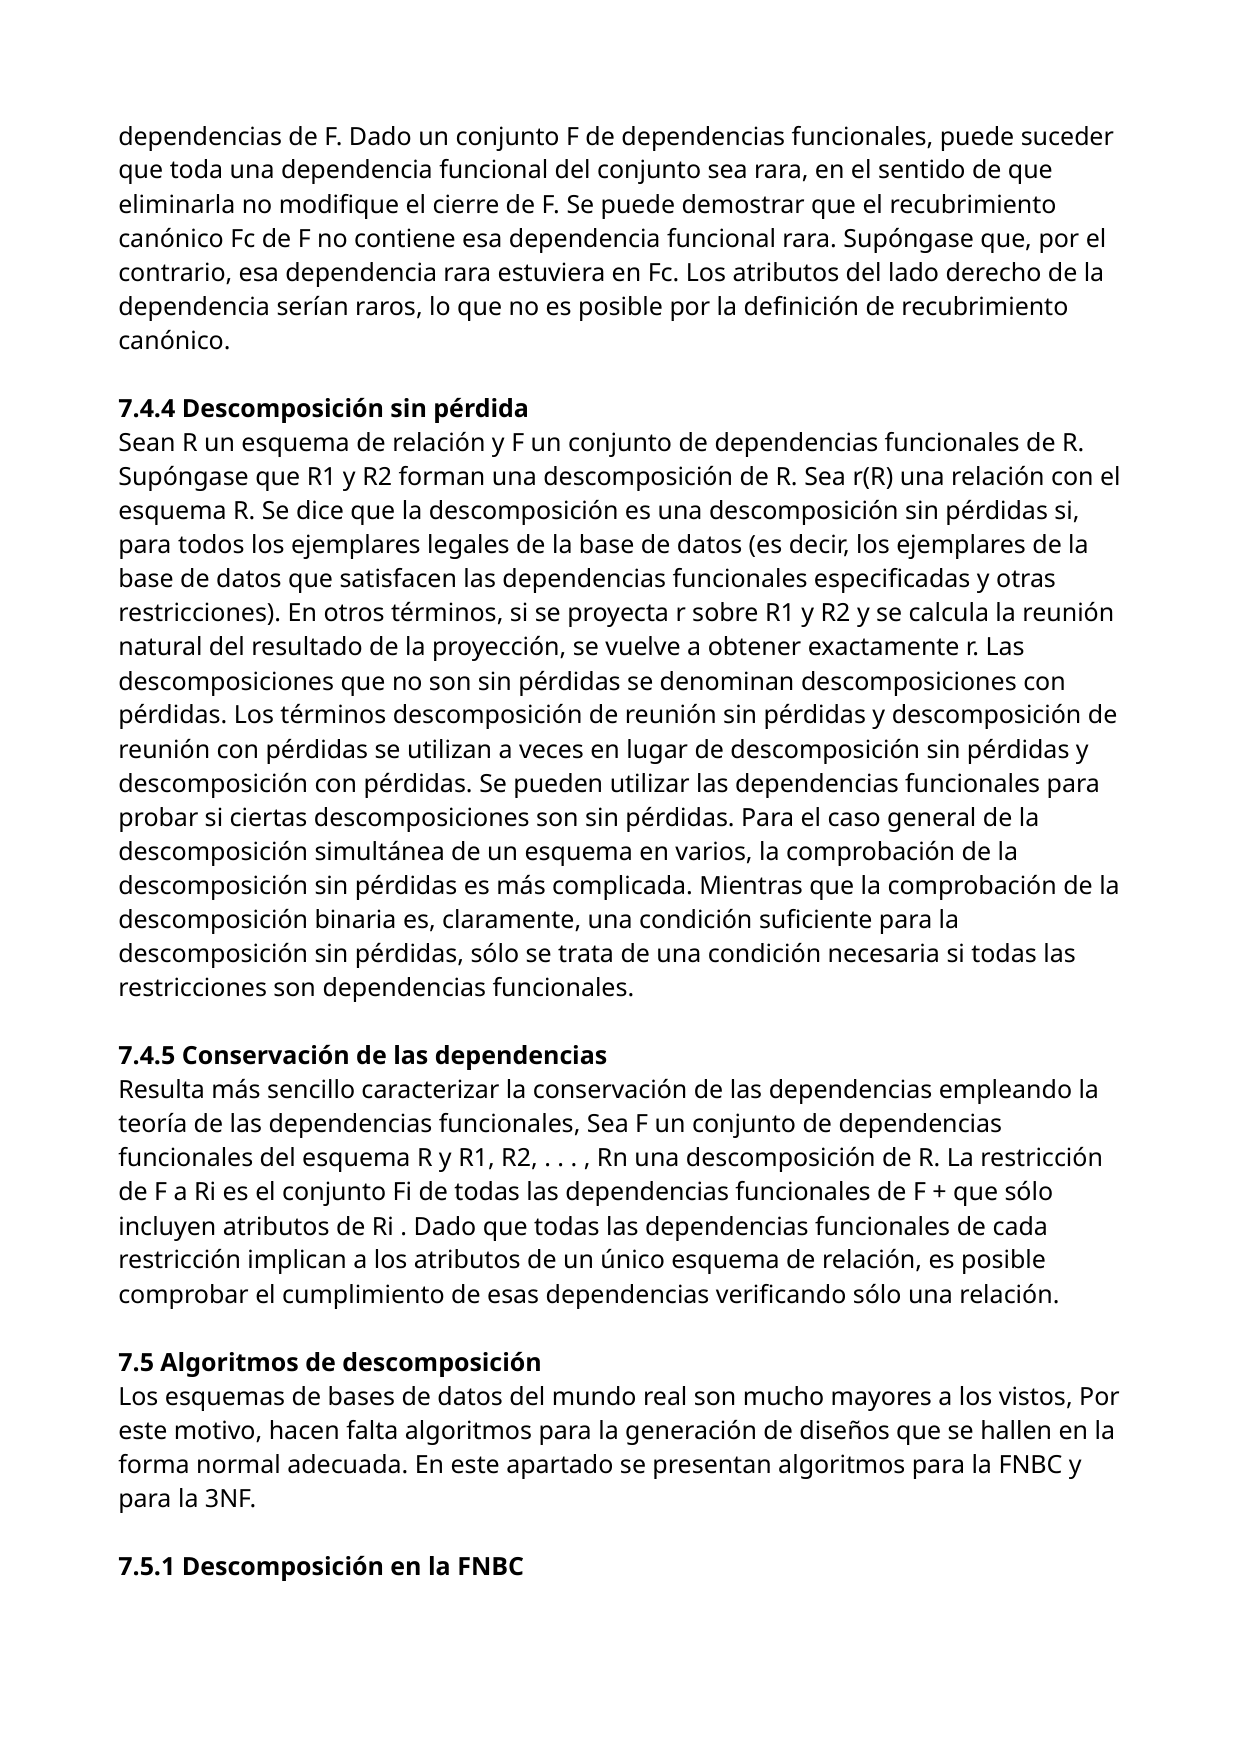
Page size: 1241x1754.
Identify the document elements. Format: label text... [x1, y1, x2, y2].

text 7.5.1 Descomposición en la FNBC [118, 1549, 1122, 1583]
text Resulta más sencillo caracterizar la conservación de las dependencias empleando la teoría de las dependencias funcionales, Sea F un conjunto de dependencias funcionales del esquema R y R1, R2, . . . , Rn una descomposición de R. La restricción de F a Ri es el conjunto Fi de todas las dependencias funcionales de F + que sólo incluyen atributos de Ri . Dado que todas las dependencias funcionales de cada restricción implican a los atributos de un único esquema de relación, es posible comprobar el cumplimiento de esas dependencias verificando sólo una relación. [118, 1072, 1122, 1310]
text 7.4.4 Descomposición sin pérdida Sean R un esquema de relación y F un conjunto de dependencias funcionales de R. Supóngase que R1 y R2 forman una descomposición de R. Sea r(R) una relación con el esquema R. Se dice que la descomposición es una descomposición sin pérdidas si, para todos los ejemplares legales de la base de datos (es decir, los ejemplares de la base de datos que satisfacen las dependencias funcionales especificadas y otras restricciones). En otros términos, si se proyecta r sobre R1 y R2 y se calcula la reunión natural del resultado de la proyección, se vuelve a obtener exactamente r. Las descomposiciones que no son sin pérdidas se denominan descomposiciones con pérdidas. Los términos descomposición de reunión sin pérdidas y descomposición de reunión con pérdidas se utilizan a veces en lugar de descomposición sin pérdidas y descomposición con pérdidas. Se pueden utilizar las dependencias funcionales para probar si ciertas descomposiciones son sin pérdidas. Para el caso general de la descomposición simultánea de un esquema en varios, la comprobación de la descomposición sin pérdidas es más complicada. Mientras que la comprobación de la descomposición binaria es, claramente, una condición suficiente para la descomposición sin pérdidas, sólo se trata de una condición necesaria si todas las restricciones son dependencias funcionales. [118, 391, 1122, 1004]
text dependencias de F. Dado un conjunto F de dependencias funcionales, puede suceder que toda una dependencia funcional del conjunto sea rara, en el sentido de que eliminarla no modifique el cierre de F. Se puede demostrar que el recubrimiento canónico Fc de F no contiene esa dependencia funcional rara. Supóngase que, por el contrario, esa dependencia rara estuviera en Fc. Los atributos del lado derecho de la dependencia serían raros, lo que no es posible por la definición de recubrimiento canónico. [118, 118, 1122, 357]
text Los esquemas de bases de datos del mundo real son mucho mayores a los vistos, Por este motivo, hacen falta algoritmos para la generación de diseños que se hallen en la forma normal adecuada. En este apartado se presentan algoritmos para la FNBC y para la 3NF. [118, 1378, 1122, 1515]
text 7.5 Algoritmos de descomposición [118, 1344, 1122, 1378]
text 7.4.5 Conservación de las dependencias [118, 1038, 1122, 1072]
